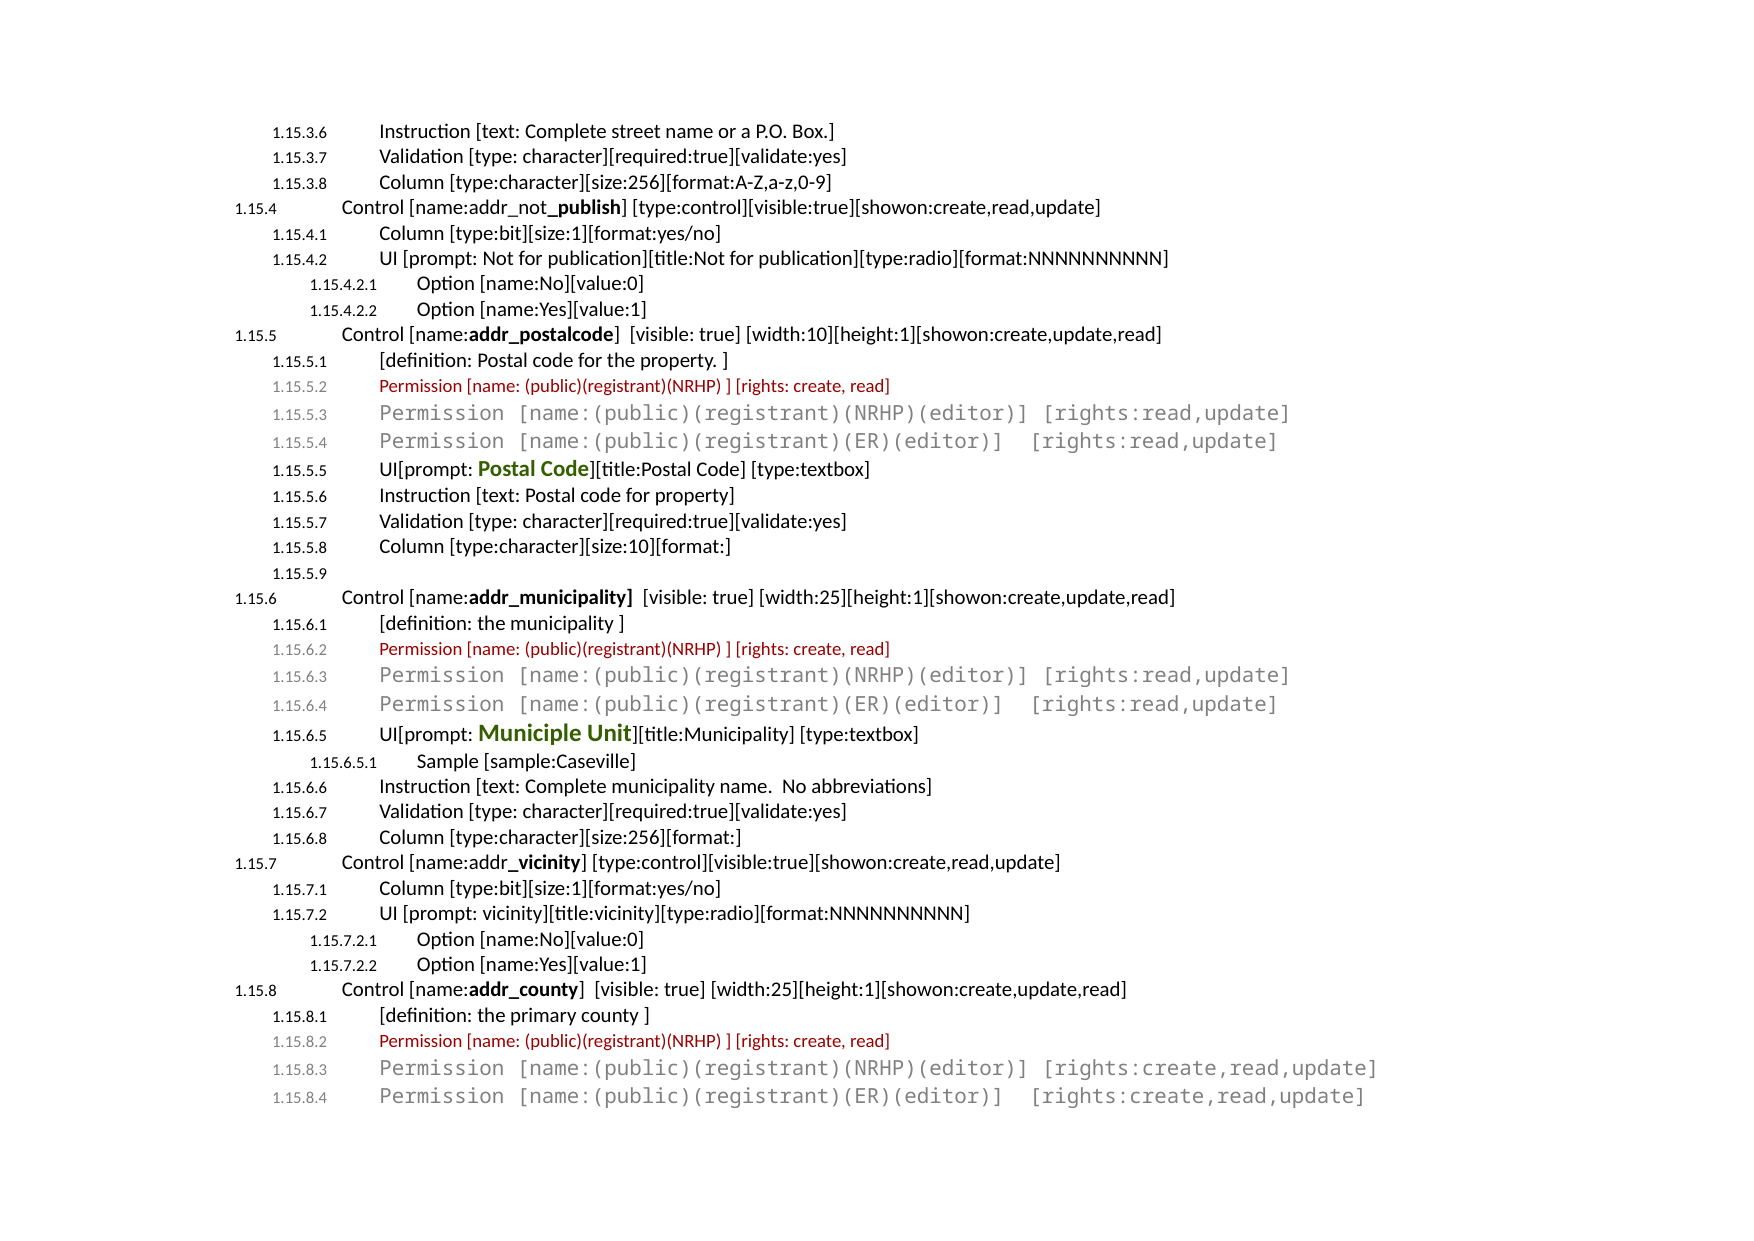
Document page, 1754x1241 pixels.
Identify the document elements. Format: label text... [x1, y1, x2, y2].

list Column [type:bit][size:1][format:yes/no] [268, 875, 1636, 900]
list Option [name:No][value:0] [306, 271, 1636, 296]
list Option [name:Yes][value:1] [306, 951, 1636, 977]
list Column [type:character][size:10][format:] [268, 533, 1636, 559]
list Column [type:character][size:256][format:] [268, 824, 1636, 849]
list Validation [type: character][required:true][validate:yes] [268, 508, 1636, 533]
list UI[prompt: Postal Code][title:Postal Code] [type:textbox] [268, 454, 1636, 483]
list Permission [name: (public)(registrant)(NRHP) ] [rights: create, read] [268, 372, 1636, 398]
list [definition: the primary county ] [268, 1002, 1636, 1027]
list UI[prompt: Municiple Unit][title:Municipality] [type:textbox] [268, 717, 1636, 748]
list Permission [name: (public)(registrant)(NRHP) ] [rights: create, read] [268, 635, 1636, 661]
list Permission [name:(public)(registrant)(ER)(editor)] [rights:create,read,update] [268, 1081, 1636, 1110]
list Option [name:No][value:0] [306, 926, 1636, 951]
list Permission [name:(public)(registrant)(ER)(editor)] [rights:read,update] [268, 426, 1636, 454]
list UI [prompt: Not for publication][title:Not for publication][type:radio][format:NNNNNNNNNN] [268, 245, 1636, 271]
list Instruction [text: Postal code for property] [268, 483, 1636, 508]
list Validation [type: character][required:true][validate:yes] [268, 143, 1636, 169]
list Validation [type: character][required:true][validate:yes] [268, 799, 1636, 824]
list Control [name:addr_not_publish] [type:control][visible:true][showon:create,read,update] [231, 194, 1636, 220]
list UI [prompt: vicinity][title:vicinity][type:radio][format:NNNNNNNNNN] [268, 900, 1636, 926]
list Permission [name:(public)(registrant)(NRHP)(editor)] [rights:read,update] [268, 398, 1636, 426]
list Option [name:Yes][value:1] [306, 296, 1636, 321]
list [definition: Postal code for the property. ] [268, 347, 1636, 372]
list Permission [name:(public)(registrant)(NRHP)(editor)] [rights:read,update] [268, 661, 1636, 689]
list Instruction [text: Complete municipality name. No abbreviations] [268, 773, 1636, 799]
list Control [name:addr_vicinity] [type:control][visible:true][showon:create,read,update] [231, 849, 1636, 875]
list Control [name:addr_county] [visible: true] [width:25][height:1][showon:create,update,read] [231, 977, 1636, 1002]
list Instruction [text: Complete street name or a P.O. Box.] [268, 118, 1636, 143]
list Control [name:addr_postalcode] [visible: true] [width:10][height:1][showon:create,update,read] [231, 321, 1636, 347]
list Permission [name:(public)(registrant)(NRHP)(editor)] [rights:create,read,update] [268, 1053, 1636, 1081]
list Permission [name: (public)(registrant)(NRHP) ] [rights: create, read] [268, 1027, 1636, 1053]
list Column [type:bit][size:1][format:yes/no] [268, 220, 1636, 245]
list Sample [sample:Caseville] [306, 748, 1636, 773]
list Permission [name:(public)(registrant)(ER)(editor)] [rights:read,update] [268, 689, 1636, 717]
list [definition: the municipality ] [268, 610, 1636, 635]
list Control [name:addr_municipality] [visible: true] [width:25][height:1][showon:create,update,read] [231, 584, 1636, 610]
list Column [type:character][size:256][format:A-Z,a-z,0-9] [268, 169, 1636, 194]
